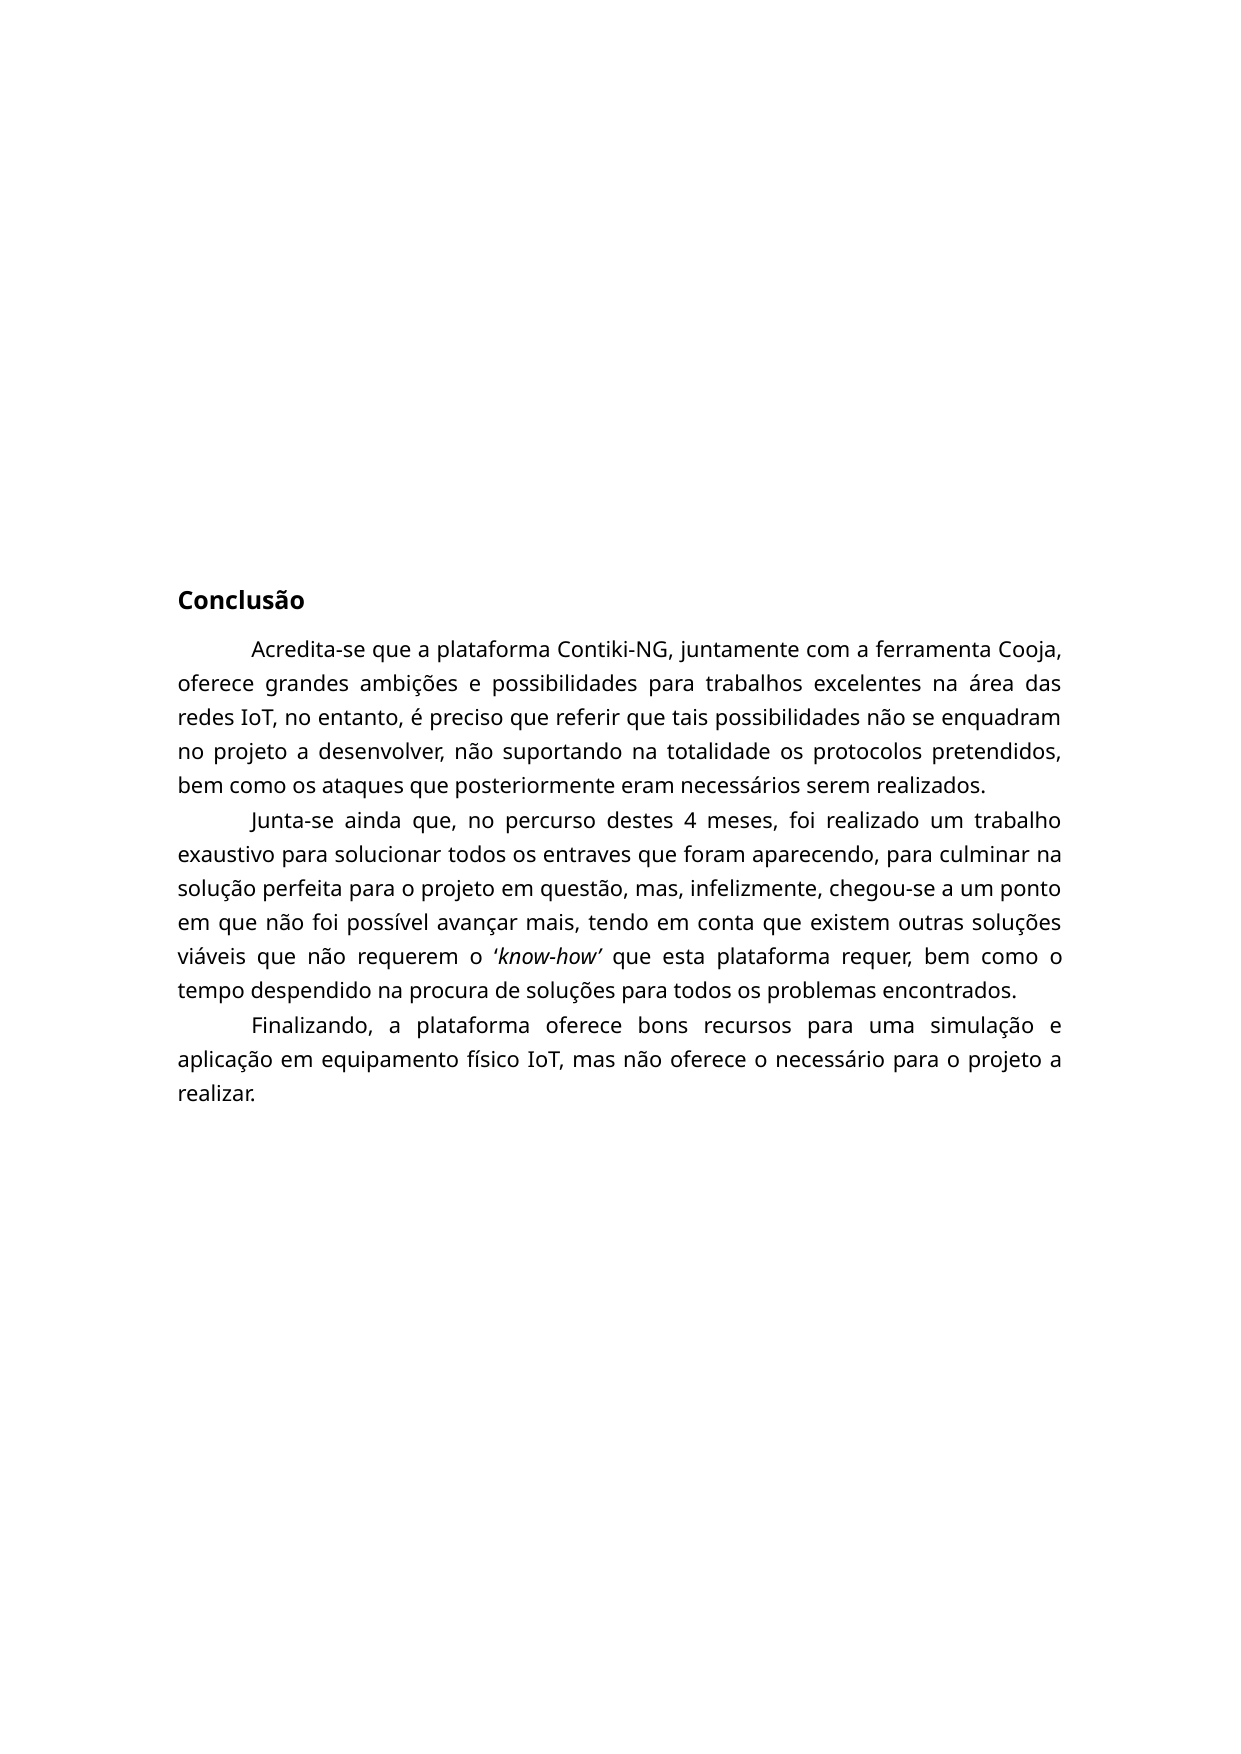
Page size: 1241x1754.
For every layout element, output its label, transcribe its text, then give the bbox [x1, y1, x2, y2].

text Acredita-se que a plataforma Contiki-NG, juntamente com a ferramenta Cooja, oferece grandes ambições e possibilidades para trabalhos excelentes na área das redes IoT, no entanto, é preciso que referir que tais possibilidades não se enquadram no projeto a desenvolver, não suportando na totalidade os protocolos pretendidos, bem como os ataques que posteriormente eram necessários serem realizados. [177, 634, 1063, 800]
text Junta-se ainda que, no percurso destes 4 meses, foi realizado um trabalho exaustivo para solucionar todos os entraves que foram aparecendo, para culminar na solução perfeita para o projeto em questão, mas, infelizmente, chegou-se a um ponto em que não foi possível avançar mais, tendo em conta que existem outras soluções viáveis que não requerem o ‘know-how’ que esta plataforma requer, bem como o tempo despendido na procura de soluções para todos os problemas encontrados. [177, 804, 1063, 1005]
text Conclusão [177, 583, 1063, 617]
text Finalizando, a plataforma oferece bons recursos para uma simulação e aplicação em equipamento físico IoT, mas não oferece o necessário para o projeto a realizar. [177, 1009, 1063, 1108]
